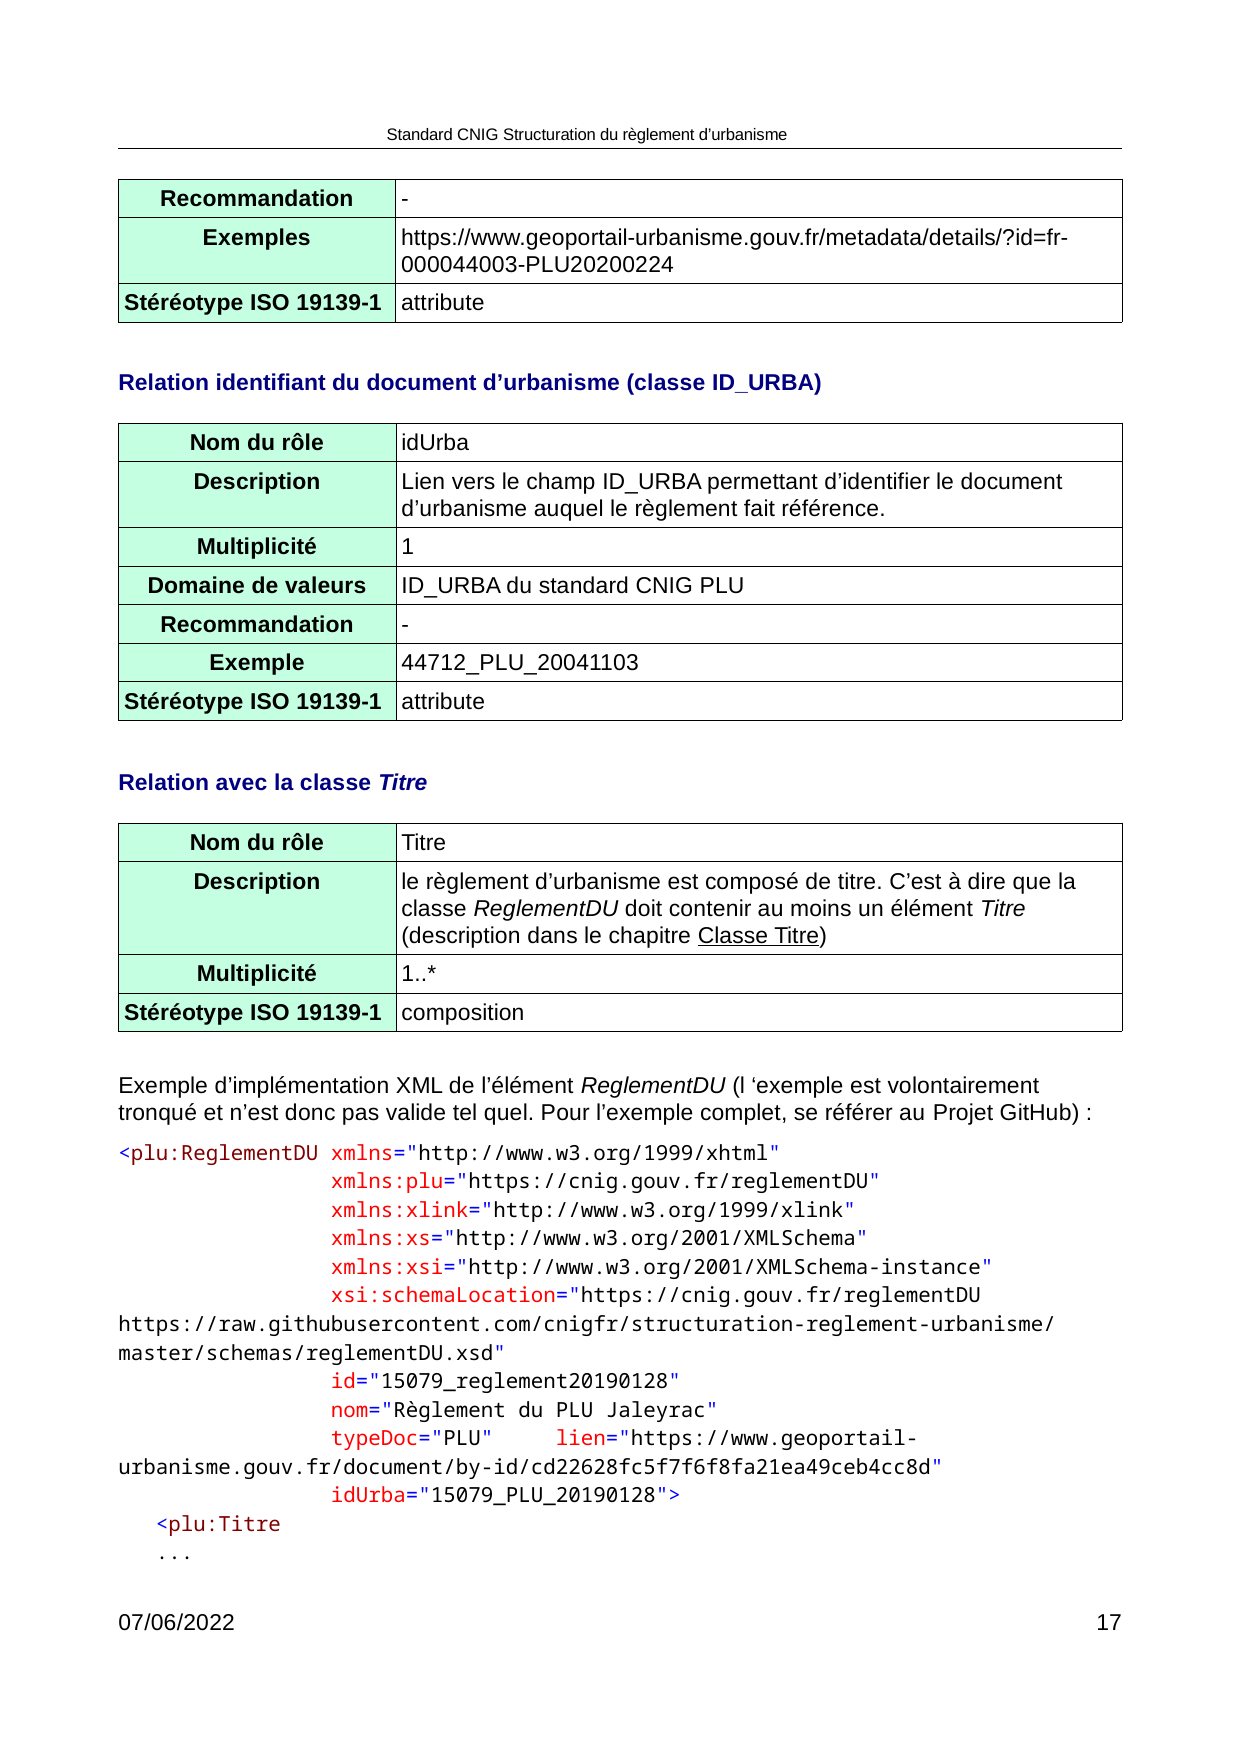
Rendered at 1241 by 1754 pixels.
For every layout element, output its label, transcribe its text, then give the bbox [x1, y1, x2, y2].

text ... [118, 1537, 1122, 1566]
table_cell Exemples [119, 218, 395, 283]
table_cell - [397, 605, 1122, 643]
text xmlns:xs="http://www.w3.org/2001/XMLSchema" [118, 1223, 1122, 1252]
table_header idUrba [397, 424, 1122, 461]
text nom="Règlement du PLU Jaleyrac" [118, 1394, 1122, 1423]
table_cell attribute [397, 682, 1122, 720]
text Exemple d’implémentation XML de l’élément ReglementDU (l ‘exemple est volontairement tronqué et n’est donc pas valide tel quel. Pour l’exemple complet, se référer au Projet GitHub) : [118, 1071, 1122, 1125]
table_cell Domaine de valeurs [119, 567, 396, 604]
table_cell Description [119, 862, 396, 954]
table_cell 1..* [397, 955, 1122, 993]
table_cell Stéréotype ISO 19139-1 [119, 994, 396, 1031]
table_cell 1 [397, 528, 1122, 566]
text xsi:schemaLocation="https://cnig.gouv.fr/reglementDU https://raw.githubusercontent.com/cnigfr/structuration-reglement-urbanisme/master/schemas/reglementDU.xsd" [118, 1280, 1122, 1366]
table_cell Stéréotype ISO 19139-1 [119, 284, 395, 322]
table_cell 44712_PLU_20041103 [397, 644, 1122, 681]
table_cell https://www.geoportail-urbanisme.gouv.fr/metadata/details/?id=fr-000044003-PLU20200224 [396, 218, 1122, 283]
text id="15079_reglement20190128" [118, 1366, 1122, 1394]
table_cell Description [119, 462, 396, 527]
table_cell Multiplicité [119, 955, 396, 993]
table_cell composition [397, 994, 1122, 1031]
table_cell ID_URBA du standard CNIG PLU [397, 567, 1122, 604]
table_cell Lien vers le champ ID_URBA permettant d’identifier le document d’urbanisme auquel le règlement fait référence. [397, 462, 1122, 527]
text idUrba="15079_PLU_20190128"> [118, 1480, 1122, 1509]
table_header Titre [397, 824, 1122, 861]
table_cell le règlement d’urbanisme est composé de titre. C’est à dire que la classe ReglementDU doit contenir au moins un élément Titre (description dans le chapitre Classe Titre) [397, 862, 1122, 954]
table_header Nom du rôle [119, 424, 396, 461]
table_cell Recommandation [119, 605, 396, 643]
table_cell Recommandation [119, 180, 395, 217]
table_cell Multiplicité [119, 528, 396, 566]
table_cell Stéréotype ISO 19139-1 [119, 682, 396, 720]
subtitle Relation avec la classe Titre [118, 768, 1122, 795]
text <plu:ReglementDU xmlns="http://www.w3.org/1999/xhtml" [118, 1138, 1122, 1166]
table_cell - [396, 180, 1122, 217]
table_header Nom du rôle [119, 824, 396, 861]
subtitle Relation identifiant du document d’urbanisme (classe ID_URBA) [118, 368, 1122, 395]
text xmlns:xlink="http://www.w3.org/1999/xlink" [118, 1195, 1122, 1223]
text <plu:Titre [118, 1509, 1122, 1537]
table_cell attribute [396, 284, 1122, 322]
text typeDoc="PLU" lien="https://www.geoportail-urbanisme.gouv.fr/document/by-id/cd22628fc5f7f6f8fa21ea49ceb4cc8d" [118, 1423, 1122, 1480]
text xmlns:plu="https://cnig.gouv.fr/reglementDU" [118, 1166, 1122, 1195]
table_cell Exemple [119, 644, 396, 681]
text xmlns:xsi="http://www.w3.org/2001/XMLSchema-instance" [118, 1252, 1122, 1280]
